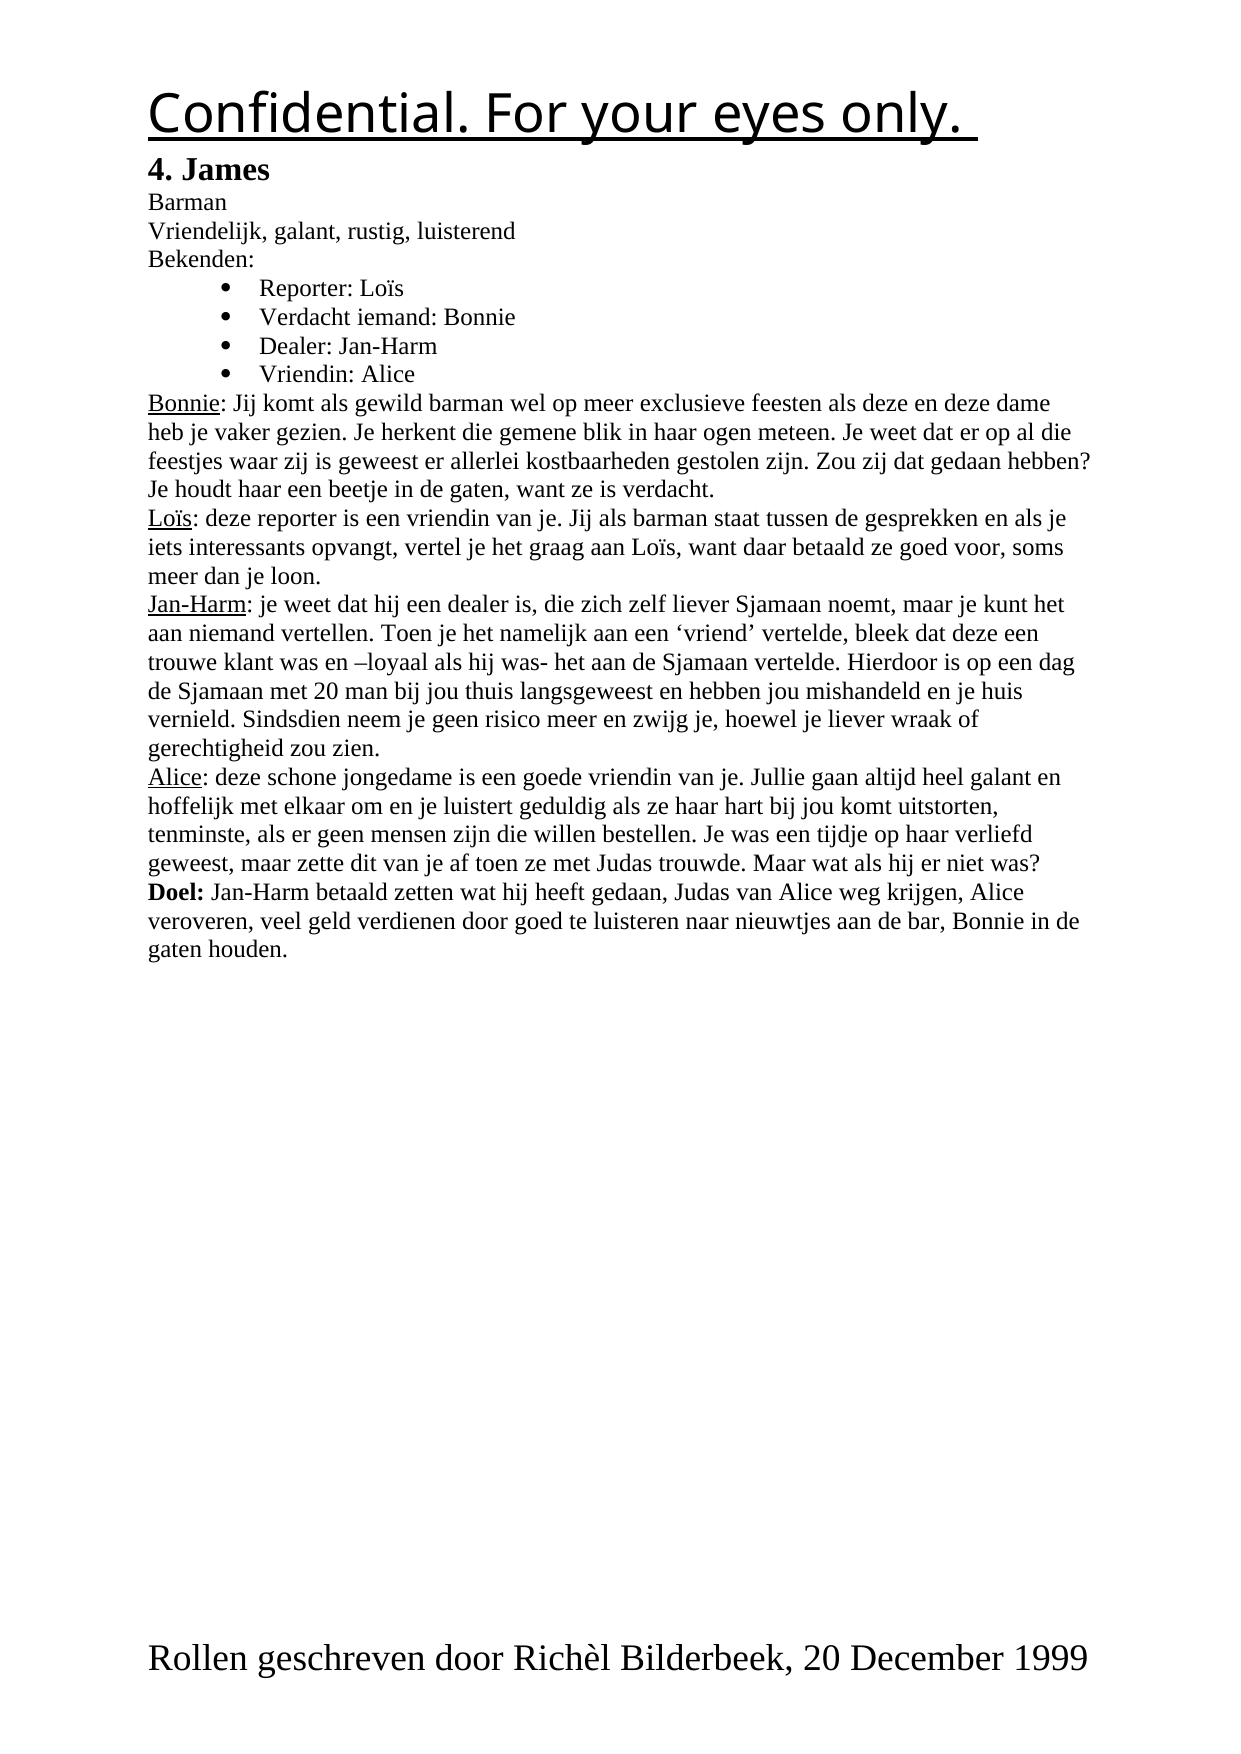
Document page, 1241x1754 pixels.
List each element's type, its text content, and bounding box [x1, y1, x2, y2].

list Vriendin: Alice [221, 359, 1093, 388]
list Dealer: Jan-Harm [221, 331, 1093, 359]
text Bonnie: Jij komt als gewild barman wel op meer exclusieve feesten als deze en deze dame heb je vaker gezien. Je herkent die gemene blik in haar ogen meteen. Je weet dat er op al die feestjes waar zij is geweest er allerlei kostbaarheden gestolen zijn. Zou zij dat gedaan hebben? Je houdt haar een beetje in de gaten, want ze is verdacht. [148, 388, 1093, 503]
list Reporter: Loïs [221, 273, 1093, 302]
text 4. James [148, 149, 1093, 187]
text Jan-Harm: je weet dat hij een dealer is, die zich zelf liever Sjamaan noemt, maar je kunt het aan niemand vertellen. Toen je het namelijk aan een ‘vriend’ vertelde, bleek dat deze een trouwe klant was en –loyaal als hij was- het aan de Sjamaan vertelde. Hierdoor is op een dag de Sjamaan met 20 man bij jou thuis langsgeweest en hebben jou mishandeld en je huis vernield. Sindsdien neem je geen risico meer en zwijg je, hoewel je liever wraak of gerechtigheid zou zien. [148, 589, 1093, 762]
text Alice: deze schone jongedame is een goede vriendin van je. Jullie gaan altijd heel galant en hoffelijk met elkaar om en je luistert geduldig als ze haar hart bij jou komt uitstorten, tenminste, als er geen mensen zijn die willen bestellen. Je was een tijdje op haar verliefd geweest, maar zette dit van je af toen ze met Judas trouwde. Maar wat als hij er niet was? [148, 762, 1093, 877]
text Bekenden: [148, 244, 1093, 273]
subtitle Barman [148, 187, 1093, 216]
text Loïs: deze reporter is een vriendin van je. Jij als barman staat tussen de gesprekken en als je iets interessants opvangt, vertel je het graag aan Loïs, want daar betaald ze goed voor, soms meer dan je loon. [148, 503, 1093, 589]
list Verdacht iemand: Bonnie [221, 302, 1093, 331]
text Doel: Jan-Harm betaald zetten wat hij heeft gedaan, Judas van Alice weg krijgen, Alice veroveren, veel geld verdienen door goed te luisteren naar nieuwtjes aan de bar, Bonnie in de gaten houden. [148, 877, 1093, 963]
text Vriendelijk, galant, rustig, luisterend [148, 216, 1093, 244]
